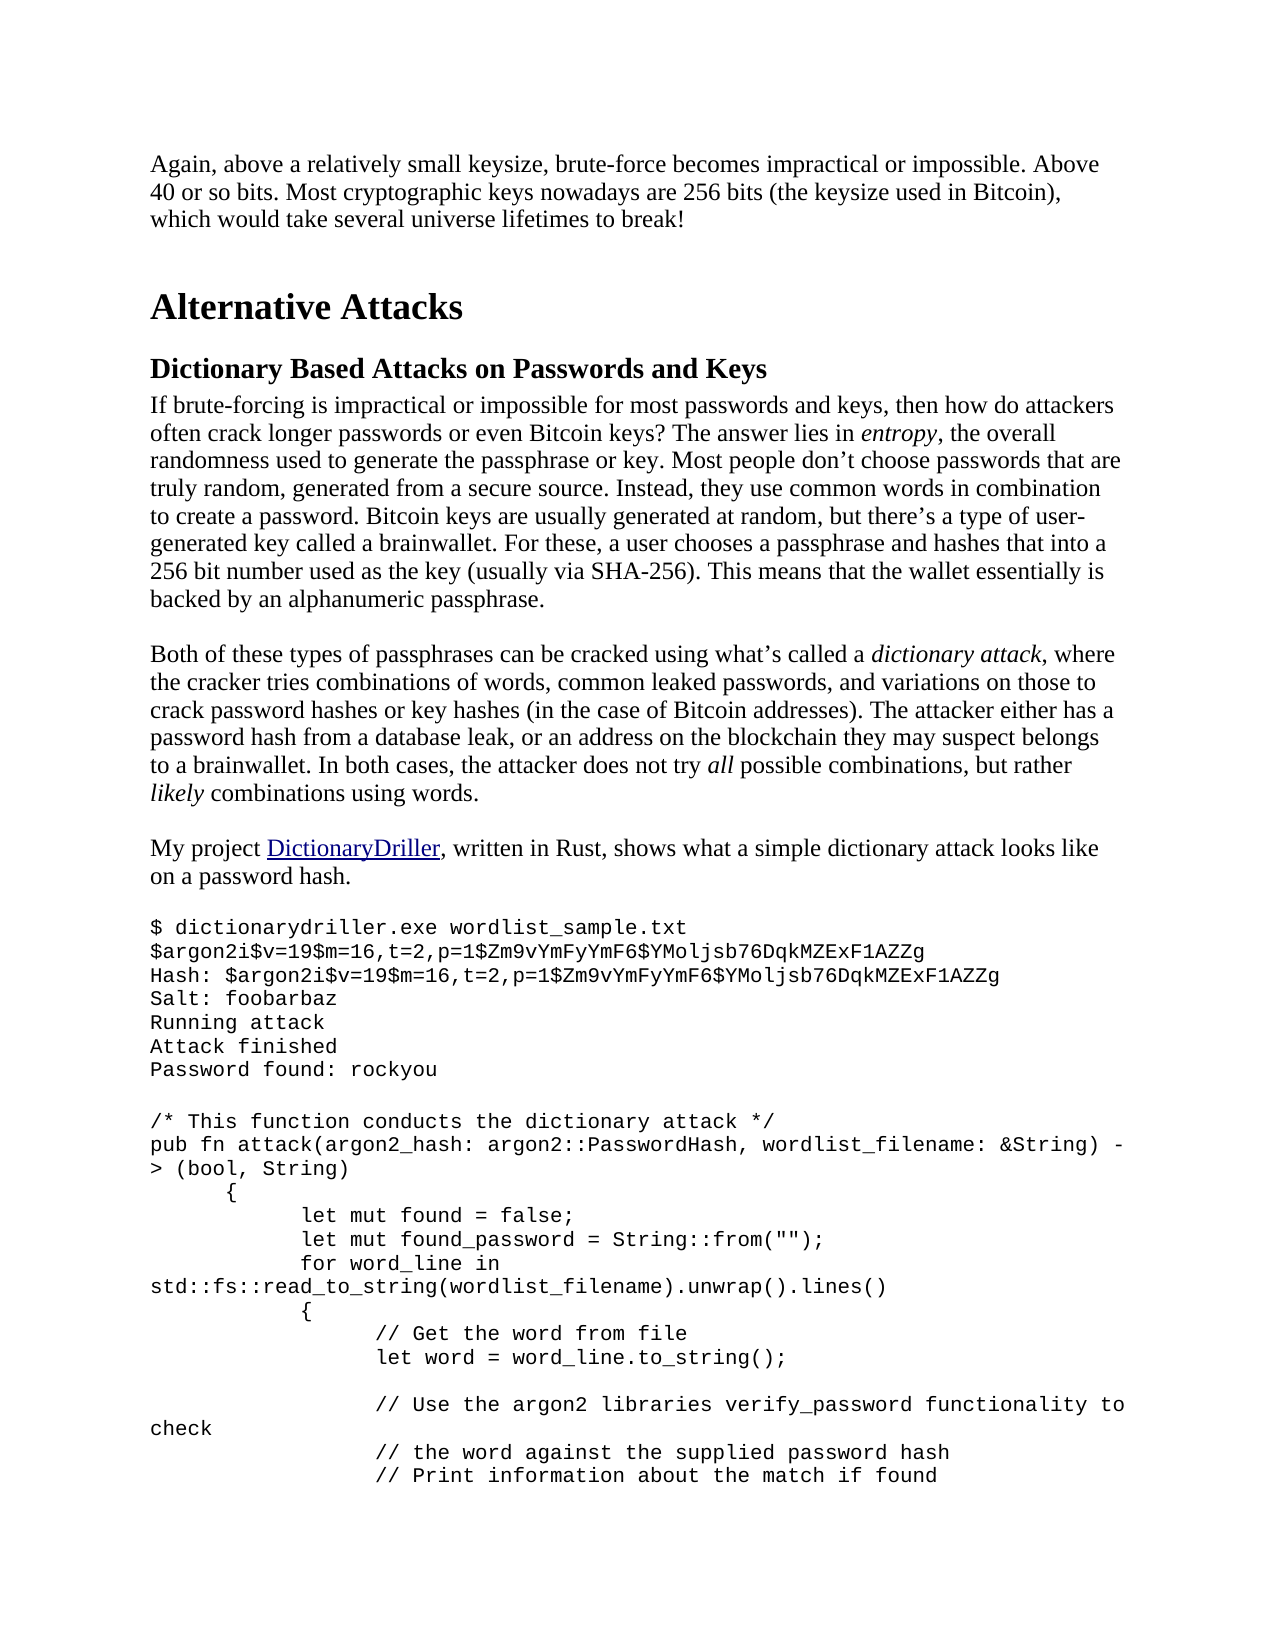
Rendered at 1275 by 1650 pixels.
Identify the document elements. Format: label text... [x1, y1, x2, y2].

text Hash: $argon2i$v=19$m=16,t=2,p=1$Zm9vYmFyYmF6$YMoljsb76DqkMZExF1AZZg [150, 965, 1125, 988]
text $ dictionarydriller.exe wordlist_sample.txt $argon2i$v=19$m=16,t=2,p=1$Zm9vYmFyYmF6$YMoljsb76DqkMZExF1AZZg [150, 917, 1125, 965]
text Attack finished [150, 1036, 1125, 1059]
subtitle Alternative Attacks [150, 286, 1125, 327]
text Both of these types of passphrases can be cracked using what’s called a dictionary attack, where the cracker tries combinations of words, common leaked passwords, and variations on those to crack password hashes or key hashes (in the case of Bitcoin addresses). The attacker either has a password hash from a database leak, or an address on the blockchain they may suspect belongs to a brainwallet. In both cases, the attacker does not try all possible combinations, but rather likely combinations using words. [150, 640, 1125, 807]
text My project DictionaryDriller, written in Rust, shows what a simple dictionary attack looks like on a password hash. [150, 834, 1125, 890]
subtitle Dictionary Based Attacks on Passwords and Keys [150, 352, 1125, 385]
text Salt: foobarbaz [150, 988, 1125, 1012]
text /* This function conducts the dictionary attack */ pub fn attack(argon2_hash: argon2::PasswordHash, wordlist_filename: &String) -> (bool, String) { let mut found = false; let mut found_password = String::from(""); for word_line in std::fs::read_to_string(wordlist_filename).unwrap().lines() { // Get the word from file let word = word_line.to_string(); // Use the argon2 libraries verify_password functionality to check // the word against the supplied password hash // Print information about the match if found [150, 1111, 1125, 1489]
text If brute-forcing is impractical or impossible for most passwords and keys, then how do attackers often crack longer passwords or even Bitcoin keys? The answer lies in entropy, the overall randomness used to generate the passphrase or key. Most people don’t choose passwords that are truly random, generated from a secure source. Instead, they use common words in combination to create a password. Bitcoin keys are usually generated at random, but there’s a type of user-generated key called a brainwallet. For these, a user chooses a passphrase and hashes that into a 256 bit number used as the key (usually via SHA-256). This means that the wallet essentially is backed by an alphanumeric passphrase. [150, 391, 1125, 613]
text Running attack [150, 1012, 1125, 1036]
text Again, above a relatively small keysize, brute-force becomes impractical or impossible. Above 40 or so bits. Most cryptographic keys nowadays are 256 bits (the keysize used in Bitcoin), which would take several universe lifetimes to break! [150, 150, 1125, 233]
text Password found: rockyou [150, 1059, 1125, 1083]
